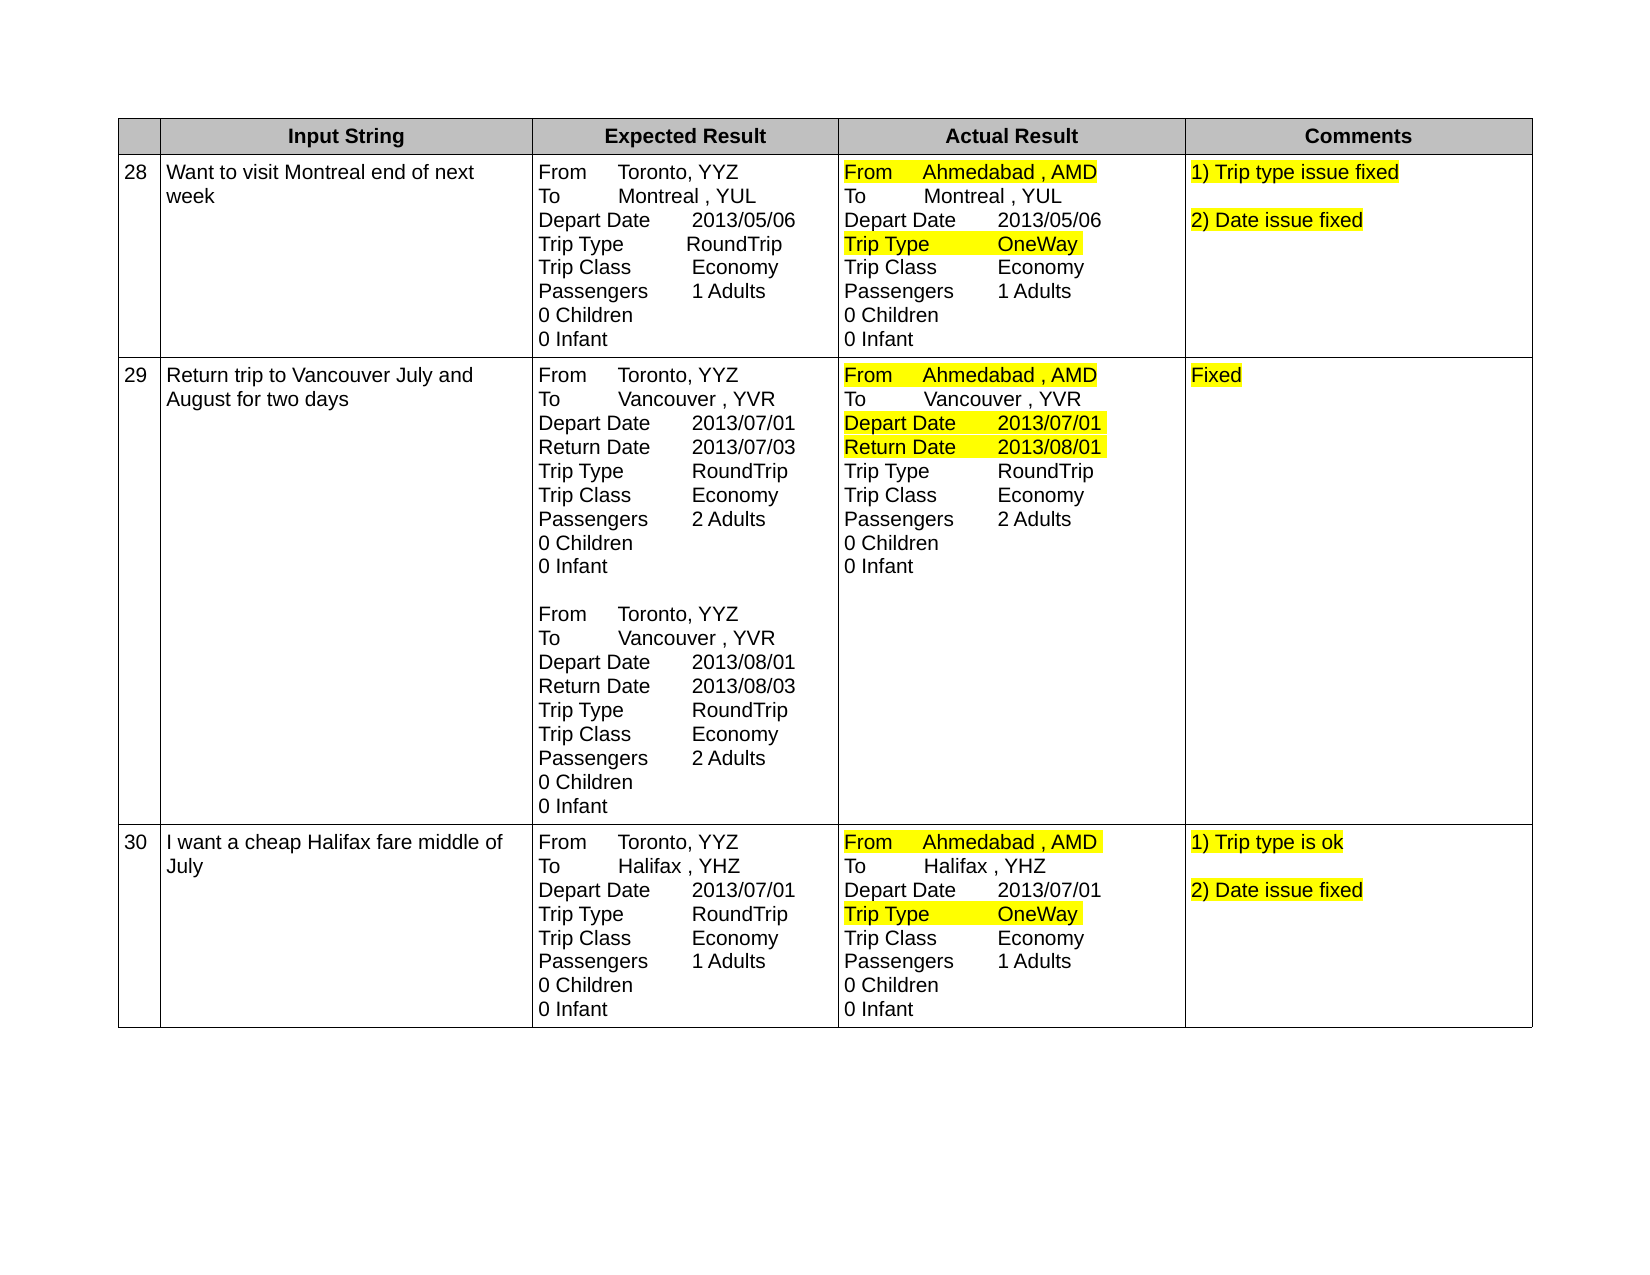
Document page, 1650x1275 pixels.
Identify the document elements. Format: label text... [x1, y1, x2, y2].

table_cell From Toronto, YYZ To Montreal , YUL Depart Date 2013/05/06 Trip Type RoundTrip Trip Class Economy Passengers 1 Adults 0 Children 0 Infant [533, 155, 838, 357]
table_header Actual Result [839, 119, 1185, 154]
table_cell From Toronto, YYZ To Vancouver , YVR Depart Date 2013/07/01 Return Date 2013/07/03 Trip Type RoundTrip Trip Class Economy Passengers 2 Adults 0 Children 0 Infant From Toronto, YYZ To Vancouver , YVR Depart Date 2013/08/01 Return Date 2013/08/03 Trip Type RoundTrip Trip Class Economy Passengers 2 Adults 0 Children 0 Infant [533, 358, 838, 824]
table_cell Fixed [1186, 358, 1532, 824]
table_cell 1) Trip type is ok 2) Date issue fixed [1186, 825, 1532, 1027]
table_cell From Toronto, YYZ To Halifax , YHZ Depart Date 2013/07/01 Trip Type RoundTrip Trip Class Economy Passengers 1 Adults 0 Children 0 Infant [533, 825, 838, 1027]
table_cell From Ahmedabad , AMD To Halifax , YHZ Depart Date 2013/07/01 Trip Type OneWay Trip Class Economy Passengers 1 Adults 0 Children 0 Infant [839, 825, 1185, 1027]
table_header Expected Result [533, 119, 838, 154]
table_cell 30 [119, 825, 160, 1027]
table_cell From Ahmedabad , AMD To Montreal , YUL Depart Date 2013/05/06 Trip Type OneWay Trip Class Economy Passengers 1 Adults 0 Children 0 Infant [839, 155, 1185, 357]
table_header Comments [1186, 119, 1532, 154]
table_cell From Ahmedabad , AMD To Vancouver , YVR Depart Date 2013/07/01 Return Date 2013/08/01 Trip Type RoundTrip Trip Class Economy Passengers 2 Adults 0 Children 0 Infant [839, 358, 1185, 824]
table_cell Return trip to Vancouver July and August for two days [161, 358, 532, 824]
table_cell 29 [119, 358, 160, 824]
table_cell 28 [119, 155, 160, 357]
table_cell 1) Trip type issue fixed 2) Date issue fixed [1186, 155, 1532, 357]
table_cell I want a cheap Halifax fare middle of July [161, 825, 532, 1027]
table_header Input String [161, 119, 532, 154]
table_header [119, 119, 160, 154]
table_cell Want to visit Montreal end of next week [161, 155, 532, 357]
